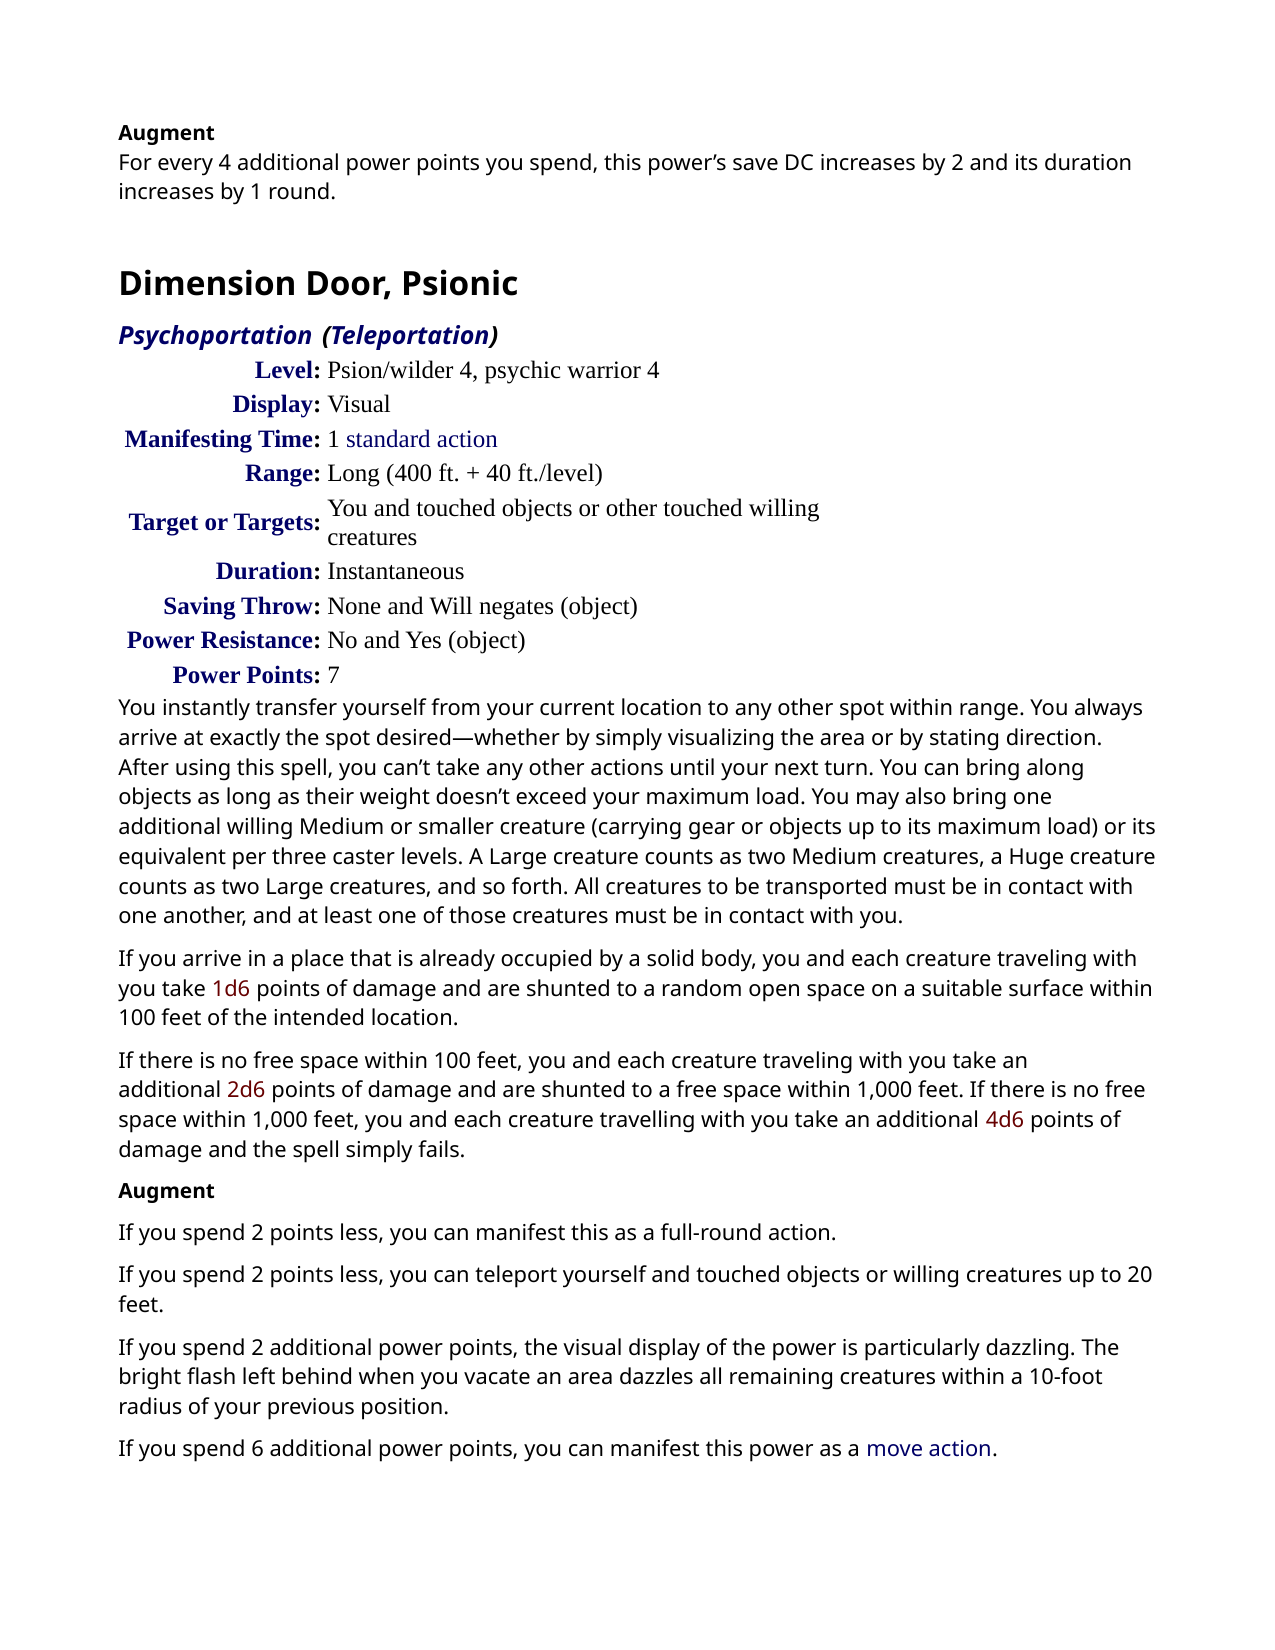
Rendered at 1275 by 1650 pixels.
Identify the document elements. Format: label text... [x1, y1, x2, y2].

subtitle Augment [118, 118, 1157, 147]
table_header Psion/wilder 4, psychic warrior 4 [324, 352, 916, 386]
table_cell You and touched objects or other touched willing creatures [324, 490, 916, 553]
text If you spend 2 points less, you can teleport yourself and touched objects or willing creatures up to 20 feet. [118, 1259, 1157, 1319]
table_cell Duration: [118, 554, 324, 588]
table_cell Power Points: [118, 657, 324, 692]
table_cell Range: [118, 456, 324, 490]
table_cell None and Will negates (object) [324, 588, 916, 623]
text If you spend 2 points less, you can manifest this as a full-round action. [118, 1217, 1157, 1247]
table_cell Long (400 ft. + 40 ft./level) [324, 456, 916, 490]
subtitle Dimension Door, Psionic [118, 260, 1157, 305]
table_cell Target or Targets: [118, 490, 324, 553]
table_cell Power Resistance: [118, 623, 324, 657]
text If you arrive in a place that is already occupied by a solid body, you and each creature traveling with you take 1d6 points of damage and are shunted to a random open space on a suitable surface within 100 feet of the intended location. [118, 943, 1157, 1032]
text If there is no free space within 100 feet, you and each creature traveling with you take an additional 2d6 points of damage and are shunted to a free space within 1,000 feet. If there is no free space within 1,000 feet, you and each creature travelling with you take an additional 4d6 points of damage and the spell simply fails. [118, 1044, 1157, 1164]
table_cell Display: [118, 386, 324, 421]
subtitle Augment [118, 1176, 1157, 1205]
table_cell 7 [324, 657, 916, 692]
table_cell Instantaneous [324, 554, 916, 588]
table_cell 1 standard action [324, 421, 916, 456]
text You instantly transfer yourself from your current location to any other spot within range. You always arrive at exactly the spot desired—whether by simply visualizing the area or by stating direction. After using this spell, you can’t take any other actions until your next turn. You can bring along objects as long as their weight doesn’t exceed your maximum load. You may also bring one additional willing Medium or smaller creature (carrying gear or objects up to its maximum load) or its equivalent per three caster levels. A Large creature counts as two Medium creatures, a Huge creature counts as two Large creatures, and so forth. All creatures to be transported must be in contact with one another, and at least one of those creatures must be in contact with you. [118, 692, 1157, 930]
table_cell Visual [324, 386, 916, 421]
text If you spend 2 additional power points, the visual display of the power is particularly dazzling. The bright flash left behind when you vacate an area dazzles all remaining creatures within a 10-foot radius of your previous position. [118, 1332, 1157, 1421]
table_header Level: [118, 352, 324, 386]
text If you spend 6 additional power points, you can manifest this power as a move action. [118, 1433, 1157, 1463]
table_cell Saving Throw: [118, 588, 324, 623]
table_cell Manifesting Time: [118, 421, 324, 456]
table_cell No and Yes (object) [324, 623, 916, 657]
text For every 4 additional power points you spend, this power’s save DC increases by 2 and its duration increases by 1 round. [118, 147, 1157, 206]
subtitle Psychoportation (Teleportation) [118, 318, 1157, 352]
